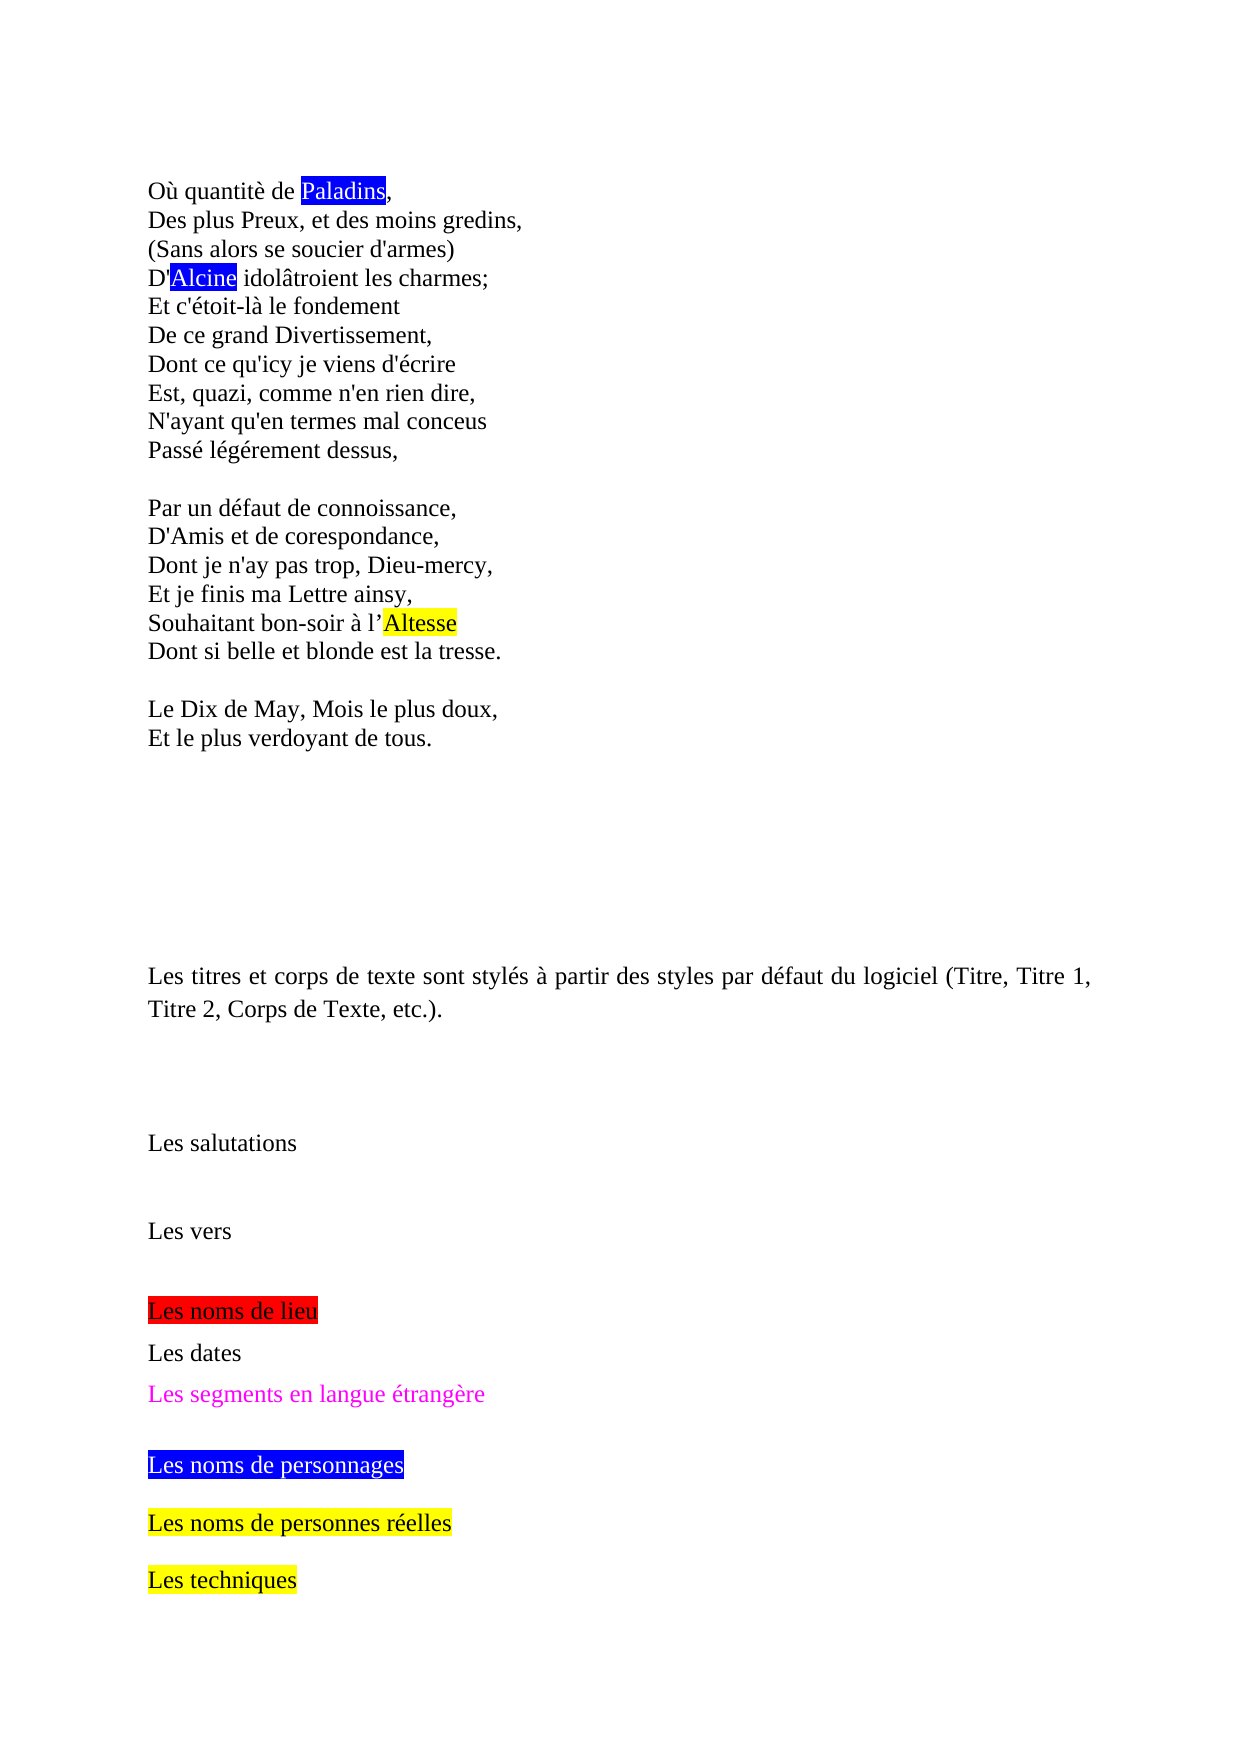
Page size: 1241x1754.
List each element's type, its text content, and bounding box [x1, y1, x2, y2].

text N'ayant qu'en termes mal conceus [148, 406, 1093, 435]
text Où quantitè de Paladins, [148, 176, 301, 205]
text D'Amis et de corespondance, [148, 521, 1093, 550]
text Les noms de personnages [404, 1450, 1093, 1479]
text Les vers [148, 1216, 1093, 1245]
text (Sans alors se soucier d'armes) [148, 234, 1093, 263]
text Et le plus verdoyant de tous. [148, 723, 1093, 751]
text Passé légérement dessus, [148, 435, 1093, 464]
text Où quantitè de Paladins, [386, 176, 1093, 205]
text Dont si belle et blonde est la tresse. [148, 636, 1093, 665]
text Des plus Preux, et des moins gredins, [148, 205, 1093, 234]
text Les segments en langue étrangère [148, 1379, 1093, 1408]
text Les salutations [148, 1128, 1093, 1157]
text De ce grand Divertissement, [148, 320, 1093, 349]
text Le Dix de May, Mois le plus doux, [148, 694, 1093, 723]
text Les noms de personnes réelles [452, 1508, 1093, 1536]
text Dont je n'ay pas trop, Dieu-mercy, [148, 550, 1093, 579]
text Les titres et corps de texte sont stylés à partir des styles par défaut du logiciel (Titre, Titre 1, Titre 2, Corps de Texte, etc.). [148, 961, 1093, 1023]
text Souhaitant bon-soir à l’Altesse [457, 608, 1093, 636]
text Et je finis ma Lettre ainsy, [148, 579, 1093, 608]
text Les noms de lieu [318, 1296, 1093, 1324]
text Souhaitant bon-soir à l’Altesse [148, 608, 383, 636]
text Les dates [148, 1338, 1093, 1366]
text Est, quazi, comme n'en rien dire, [148, 378, 1093, 406]
text Et c'étoit-là le fondement [148, 291, 1093, 320]
text D'Alcine idolâtroient les charmes; [237, 263, 1093, 291]
text Par un défaut de connoissance, [148, 493, 1093, 521]
text Les techniques [297, 1565, 1093, 1594]
text Dont ce qu'icy je viens d'écrire [148, 349, 1093, 378]
